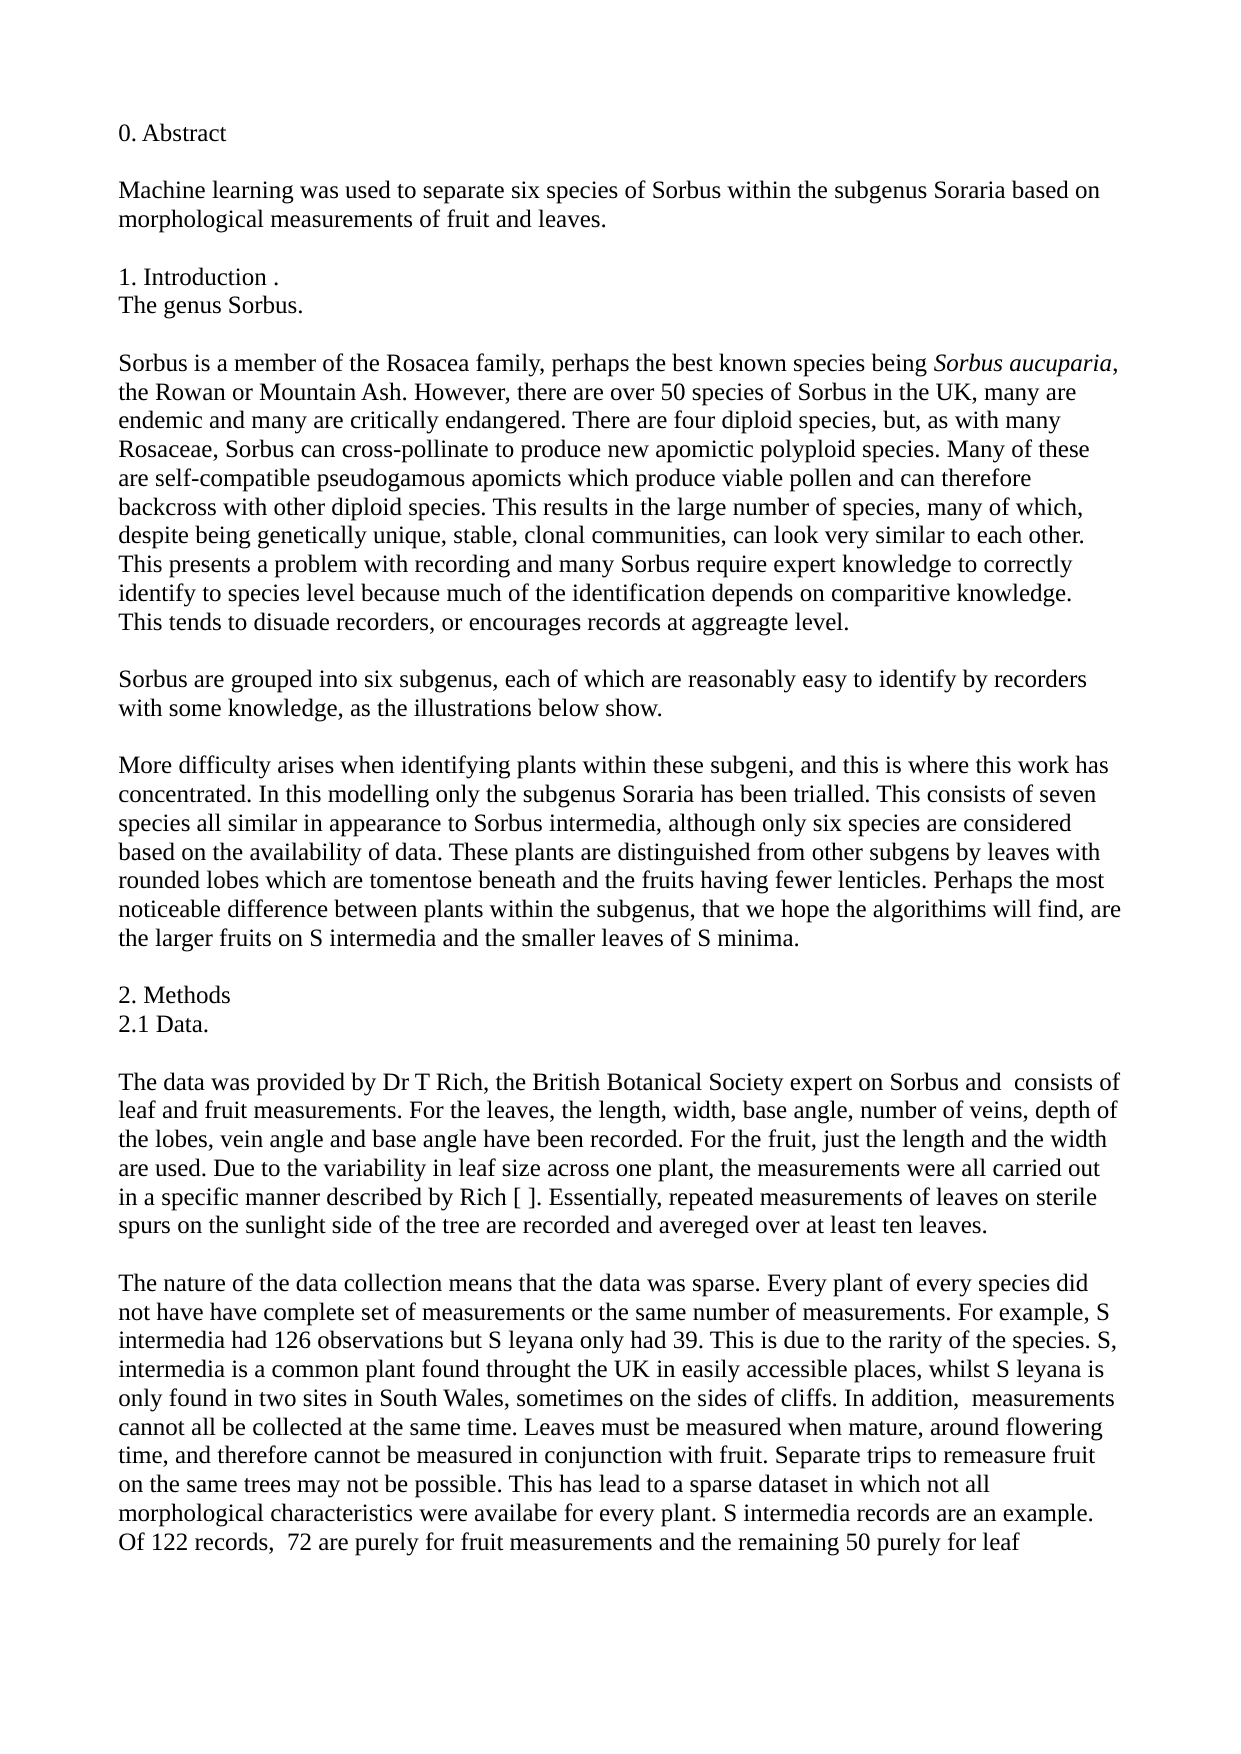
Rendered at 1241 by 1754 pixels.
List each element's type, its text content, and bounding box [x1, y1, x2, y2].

text The genus Sorbus. [118, 291, 1122, 319]
text 2.1 Data. [118, 1009, 1122, 1038]
text Sorbus is a member of the Rosacea family, perhaps the best known species being Sorbus aucuparia, the Rowan or Mountain Ash. However, there are over 50 species of Sorbus in the UK, many are endemic and many are critically endangered. There are four diploid species, but, as with many Rosaceae, Sorbus can cross-pollinate to produce new apomictic polyploid species. Many of these are self-compatible pseudogamous apomicts which produce viable pollen and can therefore backcross with other diploid species. This results in the large number of species, many of which, despite being genetically unique, stable, clonal communities, can look very similar to each other. This presents a problem with recording and many Sorbus require expert knowledge to correctly identify to species level because much of the identification depends on comparitive knowledge. This tends to disuade recorders, or encourages records at aggreagte level. [118, 348, 1122, 636]
text Machine learning was used to separate six species of Sorbus within the subgenus Soraria based on morphological measurements of fruit and leaves. [118, 176, 1122, 233]
text Sorbus are grouped into six subgenus, each of which are reasonably easy to identify by recorders with some knowledge, as the illustrations below show. [118, 664, 1122, 722]
text 1. Introduction . [118, 262, 1122, 291]
text 2. Methods [118, 981, 1122, 1009]
text 0. Abstract [118, 118, 1122, 147]
text More difficulty arises when identifying plants within these subgeni, and this is where this work has concentrated. In this modelling only the subgenus Soraria has been trialled. This consists of seven species all similar in appearance to Sorbus intermedia, although only six species are considered based on the availability of data. These plants are distinguished from other subgens by leaves with rounded lobes which are tomentose beneath and the fruits having fewer lenticles. Perhaps the most noticeable difference between plants within the subgenus, that we hope the algorithims will find, are the larger fruits on S intermedia and the smaller leaves of S minima. [118, 751, 1122, 952]
text The data was provided by Dr T Rich, the British Botanical Society expert on Sorbus and consists of leaf and fruit measurements. For the leaves, the length, width, base angle, number of veins, depth of the lobes, vein angle and base angle have been recorded. For the fruit, just the length and the width are used. Due to the variability in leaf size across one plant, the measurements were all carried out in a specific manner described by Rich [ ]. Essentially, repeated measurements of leaves on sterile spurs on the sunlight side of the tree are recorded and avereged over at least ten leaves. [118, 1067, 1122, 1239]
text The nature of the data collection means that the data was sparse. Every plant of every species did not have have complete set of measurements or the same number of measurements. For example, S intermedia had 126 observations but S leyana only had 39. This is due to the rarity of the species. S, intermedia is a common plant found throught the UK in easily accessible places, whilst S leyana is only found in two sites in South Wales, sometimes on the sides of cliffs. In addition, measurements cannot all be collected at the same time. Leaves must be measured when mature, around flowering time, and therefore cannot be measured in conjunction with fruit. Separate trips to remeasure fruit on the same trees may not be possible. This has lead to a sparse dataset in which not all morphological characteristics were availabe for every plant. S intermedia records are an example. Of 122 records, 72 are purely for fruit measurements and the remaining 50 purely for leaf [118, 1268, 1122, 1556]
